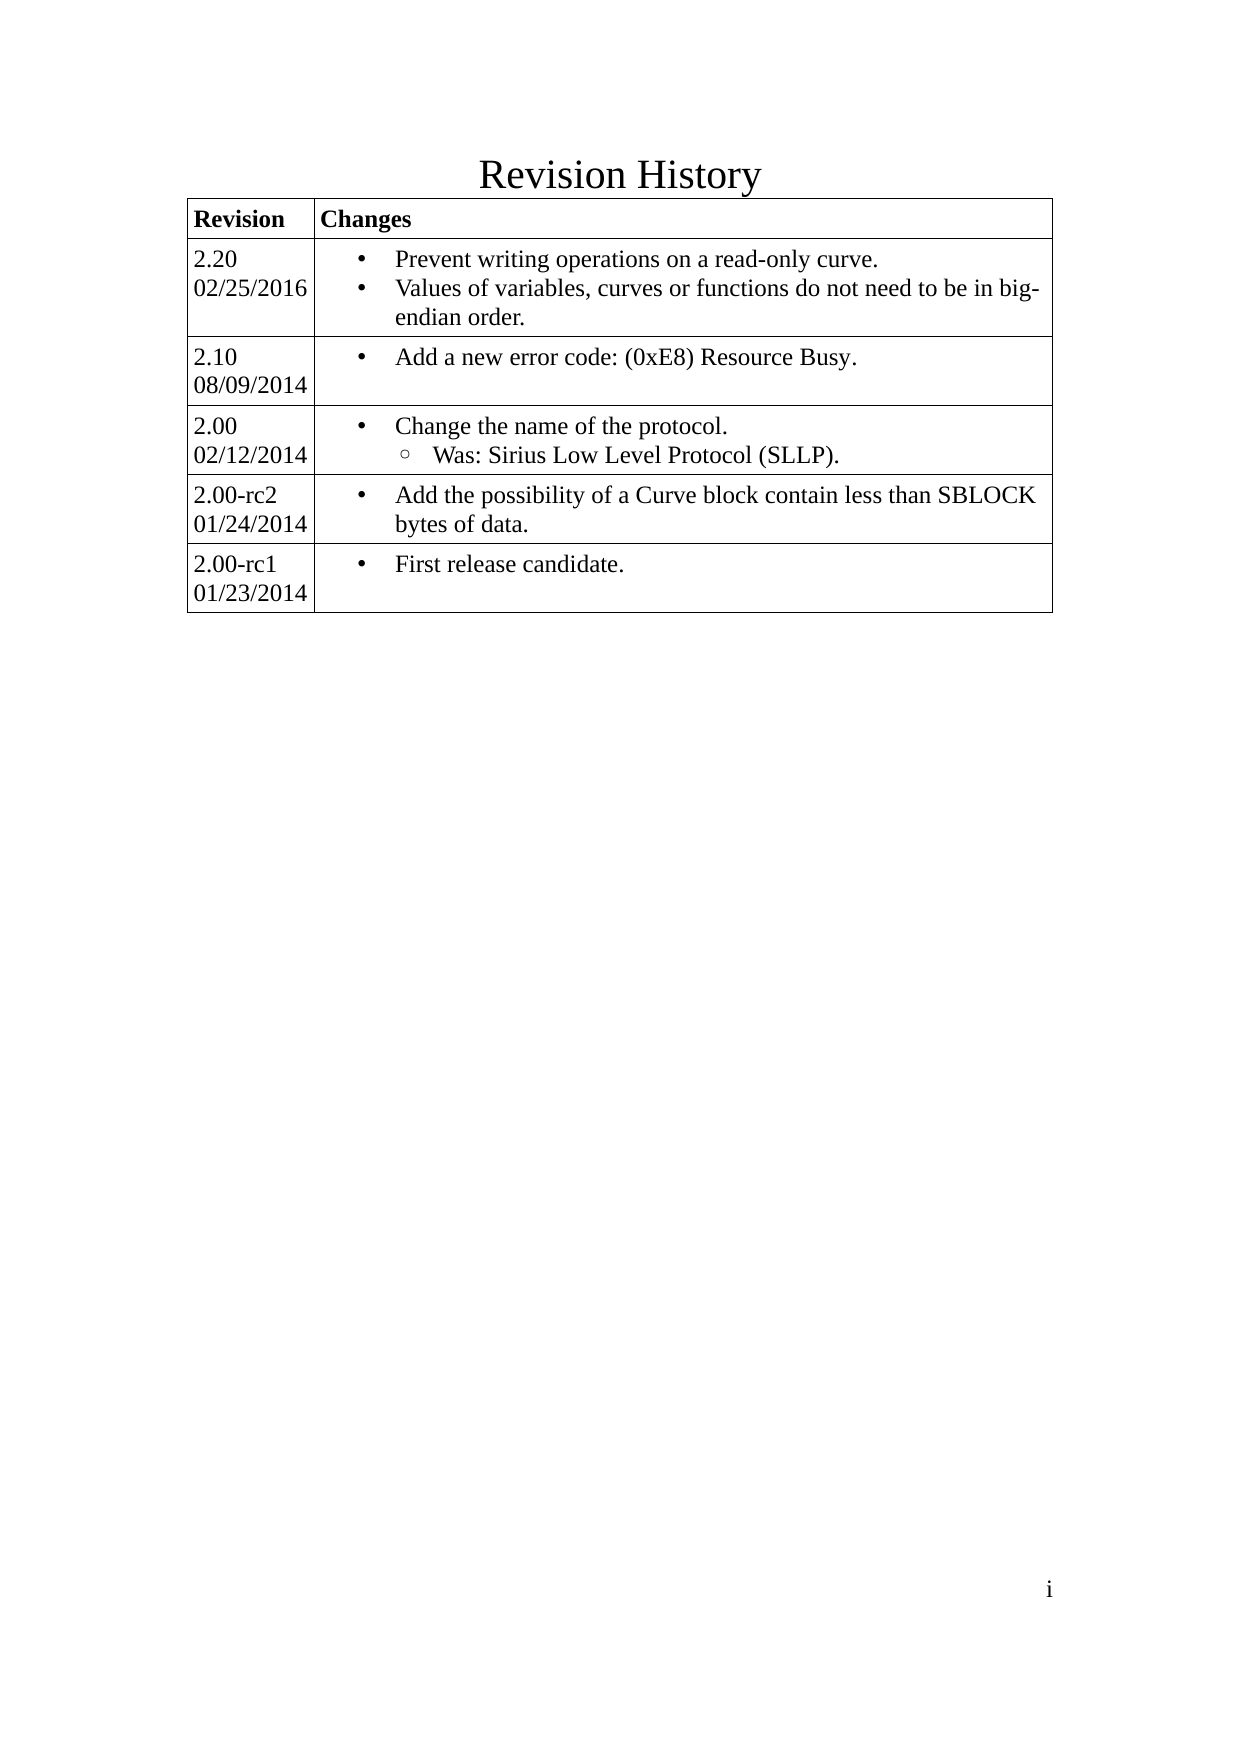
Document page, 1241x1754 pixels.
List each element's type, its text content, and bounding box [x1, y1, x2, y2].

table_cell Add a new error code: (0xE8) Resource Busy. [315, 337, 1052, 405]
table_cell 2.10 08/09/2014 [188, 337, 314, 405]
table_cell Change the name of the protocol. Was: Sirius Low Level Protocol (SLLP). [315, 406, 1052, 474]
table_cell 2.20 02/25/2016 [188, 239, 314, 336]
table_header Changes [315, 199, 1052, 238]
table_cell Prevent writing operations on a read-only curve. Values of variables, curves or functions do not need to be in big-endian order. [315, 239, 1052, 336]
table_cell 2.00 02/12/2014 [188, 406, 314, 474]
text Revision History [187, 150, 1053, 198]
table_header Revision [188, 199, 314, 238]
table_cell 2.00-rc2 01/24/2014 [188, 475, 314, 543]
table_cell 2.00-rc1 01/23/2014 [188, 544, 314, 612]
table_cell Add the possibility of a Curve block contain less than SBLOCK bytes of data. [315, 475, 1052, 543]
table_cell First release candidate. [315, 544, 1052, 612]
